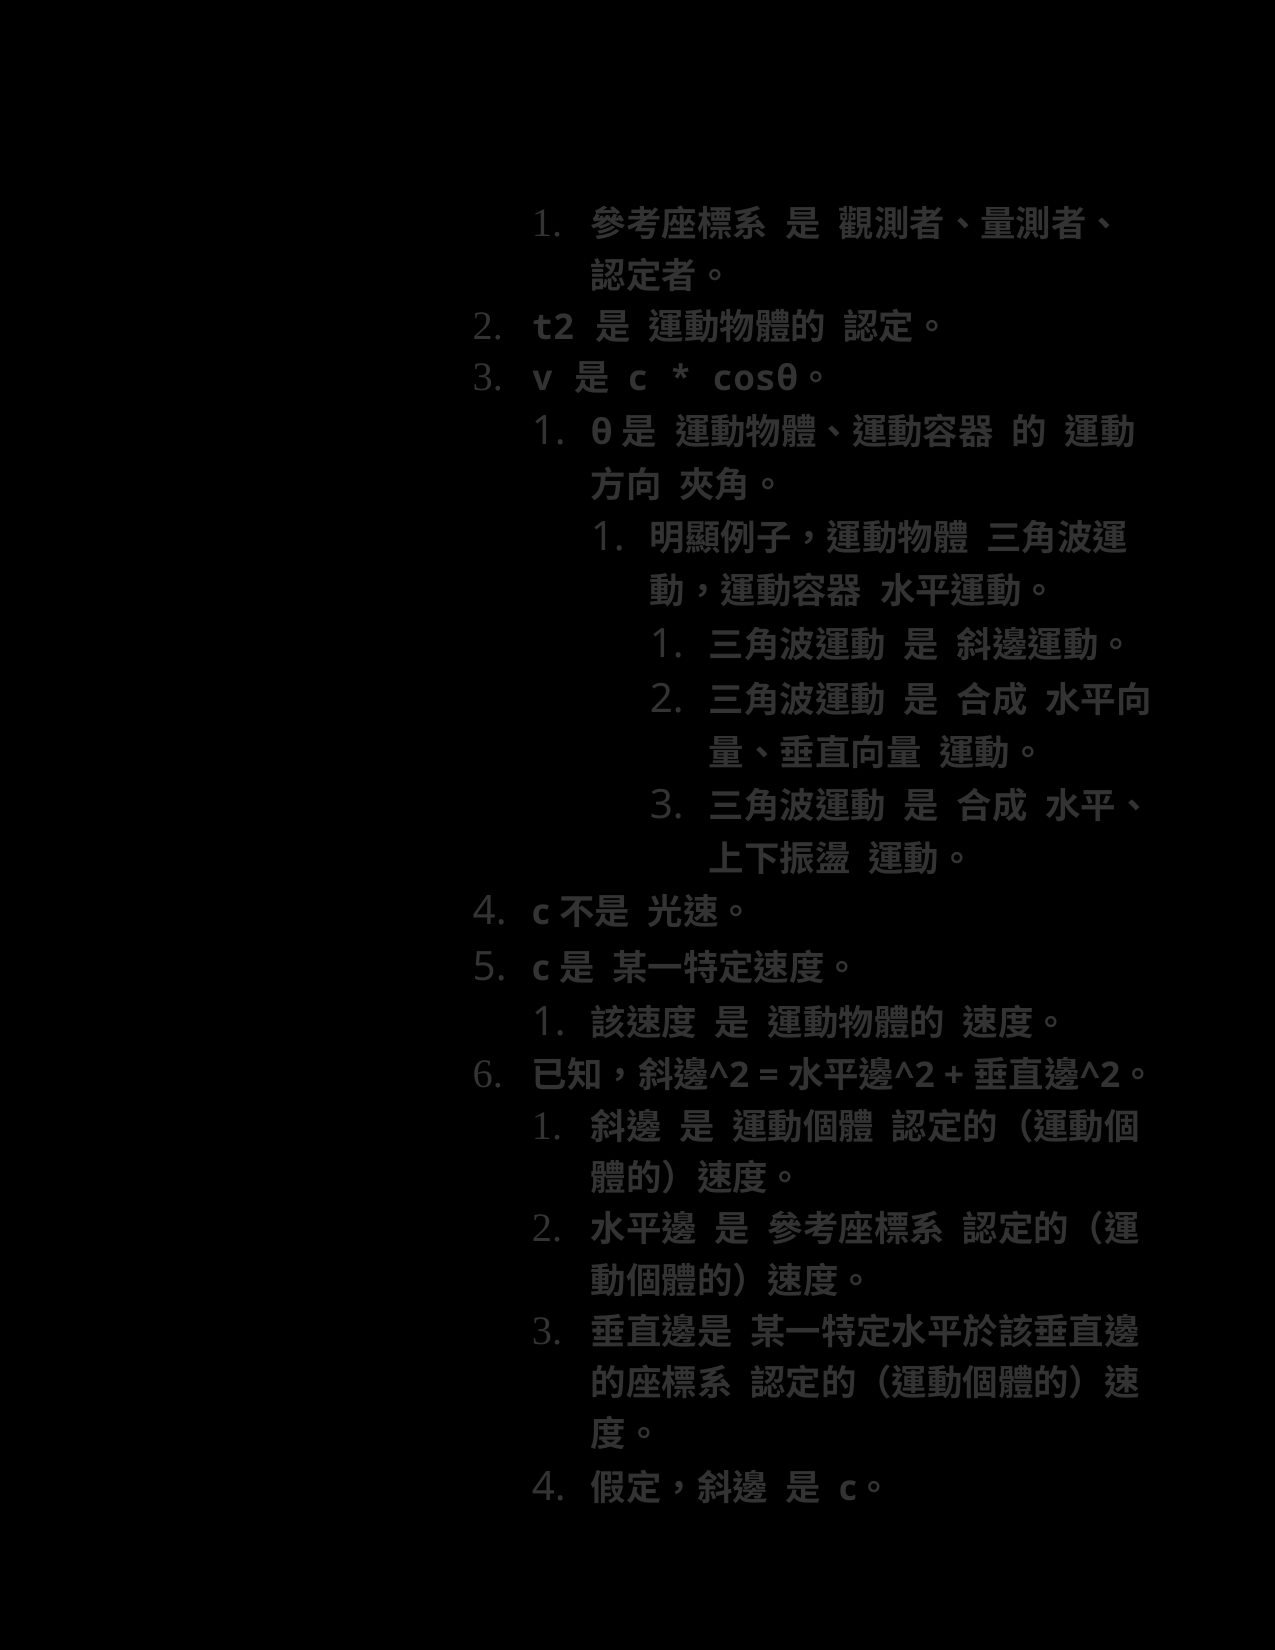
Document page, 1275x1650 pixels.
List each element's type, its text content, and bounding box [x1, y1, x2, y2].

list t2 是 運動物體的 認定。 [472, 298, 1157, 350]
list 參考座標系 是 觀測者、量測者、認定者。 [532, 196, 1157, 298]
list 該速度 是 運動物體的 速度。 [532, 992, 1157, 1047]
list 垂直邊是 某一特定水平於該垂直邊的座標系 認定的（運動個體的）速度。 [532, 1303, 1157, 1457]
list c 不是 光速。 [472, 882, 1157, 937]
list 三角波運動 是 斜邊運動。 [649, 614, 1157, 669]
list 已知，斜邊^2 = 水平邊^2 + 垂直邊^2。 [472, 1047, 1157, 1098]
list 三角波運動 是 合成 水平、上下振盪 運動。 [649, 775, 1157, 882]
list c 是 某一特定速度。 [472, 937, 1157, 992]
list 明顯例子，運動物體 三角波運動，運動容器 水平運動。 [591, 507, 1157, 614]
list 斜邊 是 運動個體 認定的（運動個體的）速度。 [532, 1098, 1157, 1201]
list 三角波運動 是 合成 水平向量、垂直向量 運動。 [649, 669, 1157, 775]
list 假定，斜邊 是 c。 [532, 1457, 1157, 1512]
list v 是 c * cosθ。 [472, 350, 1157, 401]
list 水平邊 是 參考座標系 認定的（運動個體的）速度。 [532, 1201, 1157, 1303]
list θ 是 運動物體、運動容器 的 運動方向 夾角。 [532, 401, 1157, 507]
